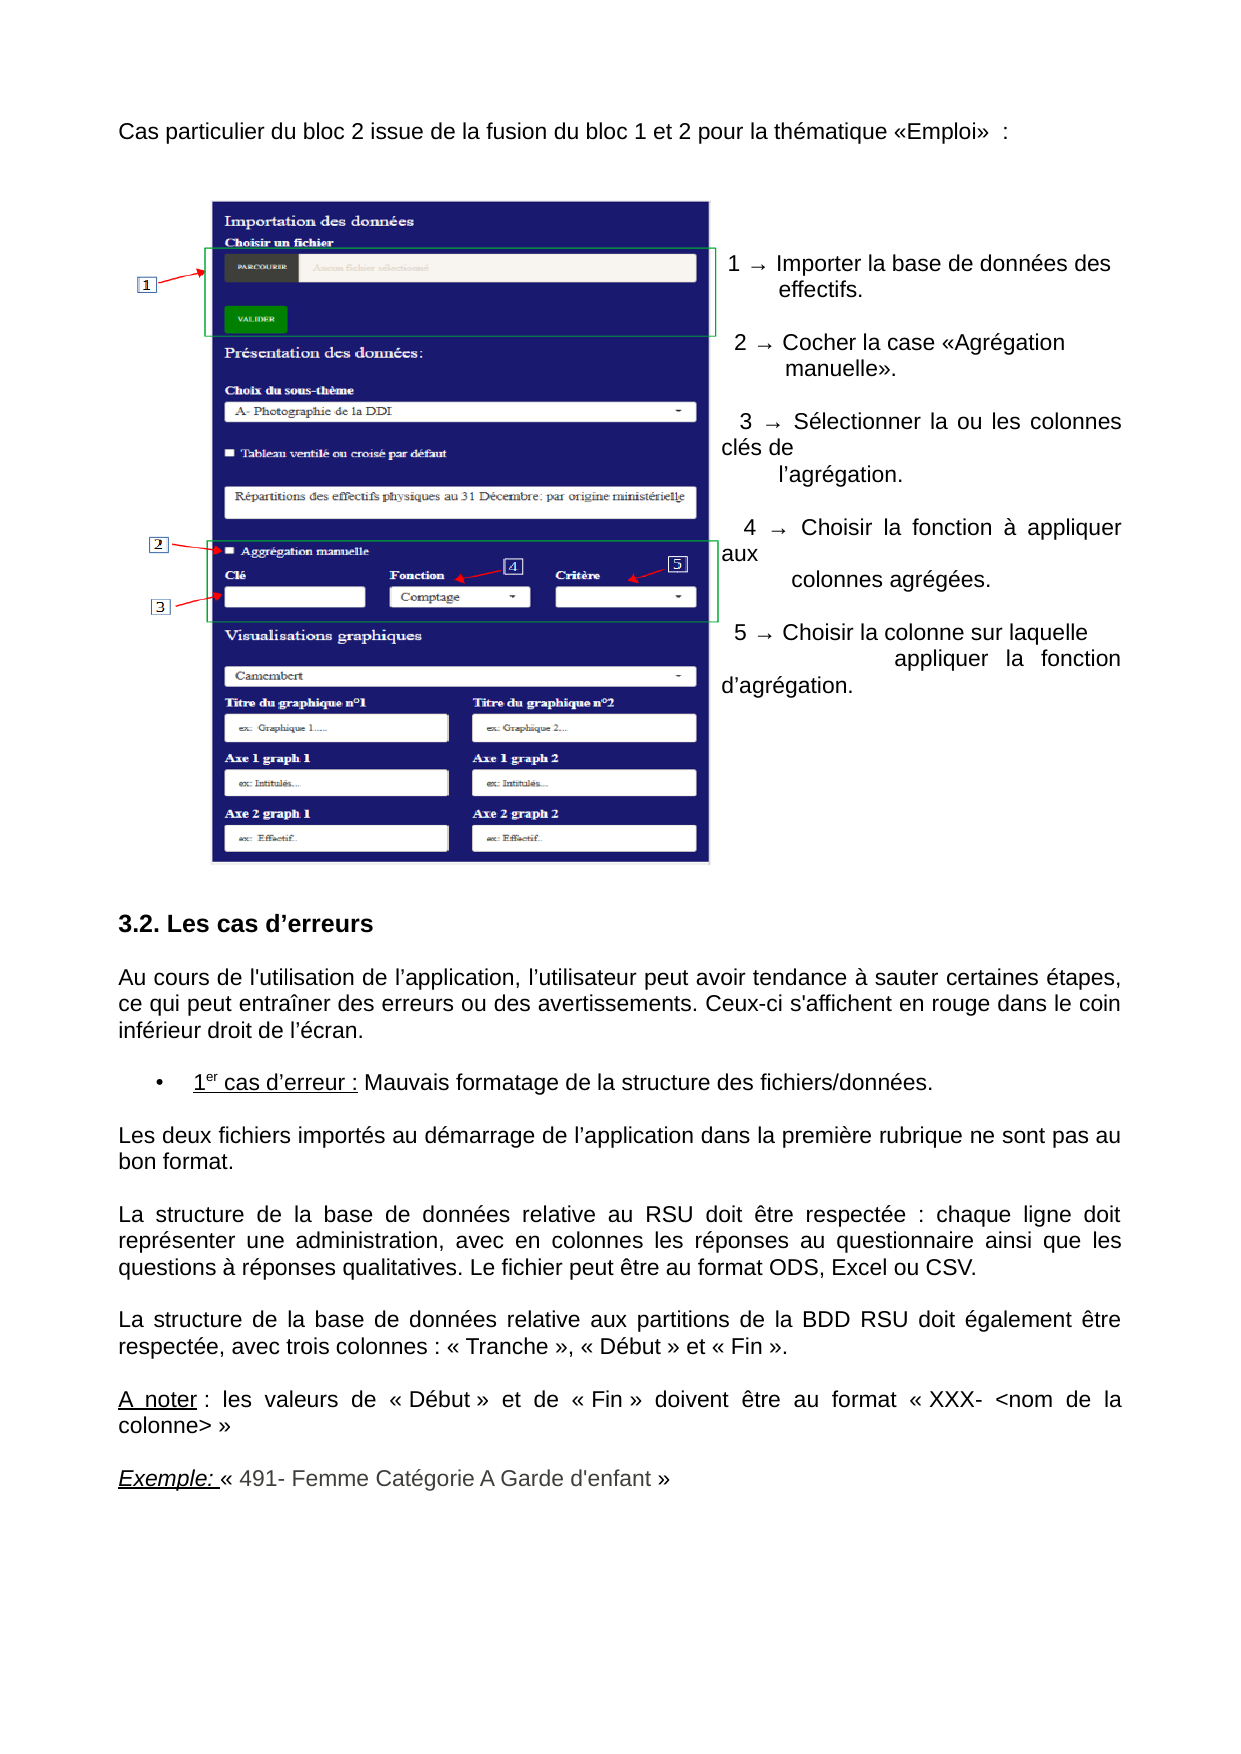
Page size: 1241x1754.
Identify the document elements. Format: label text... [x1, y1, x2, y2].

text A noter : les valeurs de « Début » et de « Fin » doivent être au format « XXX- <nom de la colonne> » [118, 1386, 1122, 1438]
text appliquer la fonction d’agrégation. [722, 645, 1122, 698]
text l’agrégation. [722, 461, 1122, 487]
text Les deux fichiers importés au démarrage de l’application dans la première rubrique ne sont pas au bon format. [118, 1122, 1122, 1175]
text [118, 566, 132, 592]
text effectifs. [722, 276, 1122, 303]
text [118, 461, 132, 487]
text [118, 645, 132, 698]
text La structure de la base de données relative aux partitions de la BDD RSU doit également être respectée, avec trois colonnes : « Tranche », « Début » et « Fin ». [118, 1306, 1122, 1359]
text colonnes agrégées. [722, 566, 1122, 592]
text Au cours de l'utilisation de l’application, l’utilisateur peut avoir tendance à sauter certaines étapes, ce qui peut entraîner des erreurs ou des avertissements. Ceux-ci s'affichent en rouge dans le coin inférieur droit de l’écran. [118, 964, 1122, 1043]
text 1 → Importer la base de données des [722, 250, 1122, 276]
text manuelle». [722, 355, 1122, 382]
list 1er cas d’erreur : Mauvais formatage de la structure des fichiers/données. [156, 1069, 1122, 1096]
text 5 → Choisir la colonne sur laquelle [722, 619, 1122, 645]
text 4 → Choisir la fonction à appliquer aux [722, 513, 1122, 566]
text 2 → Cocher la case «Agrégation [722, 329, 1122, 355]
text Cas particulier du bloc 2 issue de la fusion du bloc 1 et 2 pour la thématique «Emploi» : [118, 118, 1122, 144]
text [118, 276, 132, 303]
text La structure de la base de données relative au RSU doit être respectée : chaque ligne doit représenter une administration, avec en colonnes les réponses au questionnaire ainsi que les questions à réponses qualitatives. Le fichier peut être au format ODS, Excel ou CSV. [118, 1201, 1122, 1280]
text 3.2. Les cas d’erreurs [118, 882, 1122, 937]
text [118, 355, 132, 382]
text Exemple: « 491- Femme Catégorie A Garde d'enfant » [118, 1464, 1122, 1491]
text 3 → Sélectionner la ou les colonnes clés de [722, 408, 1122, 461]
picture [132, 193, 722, 871]
